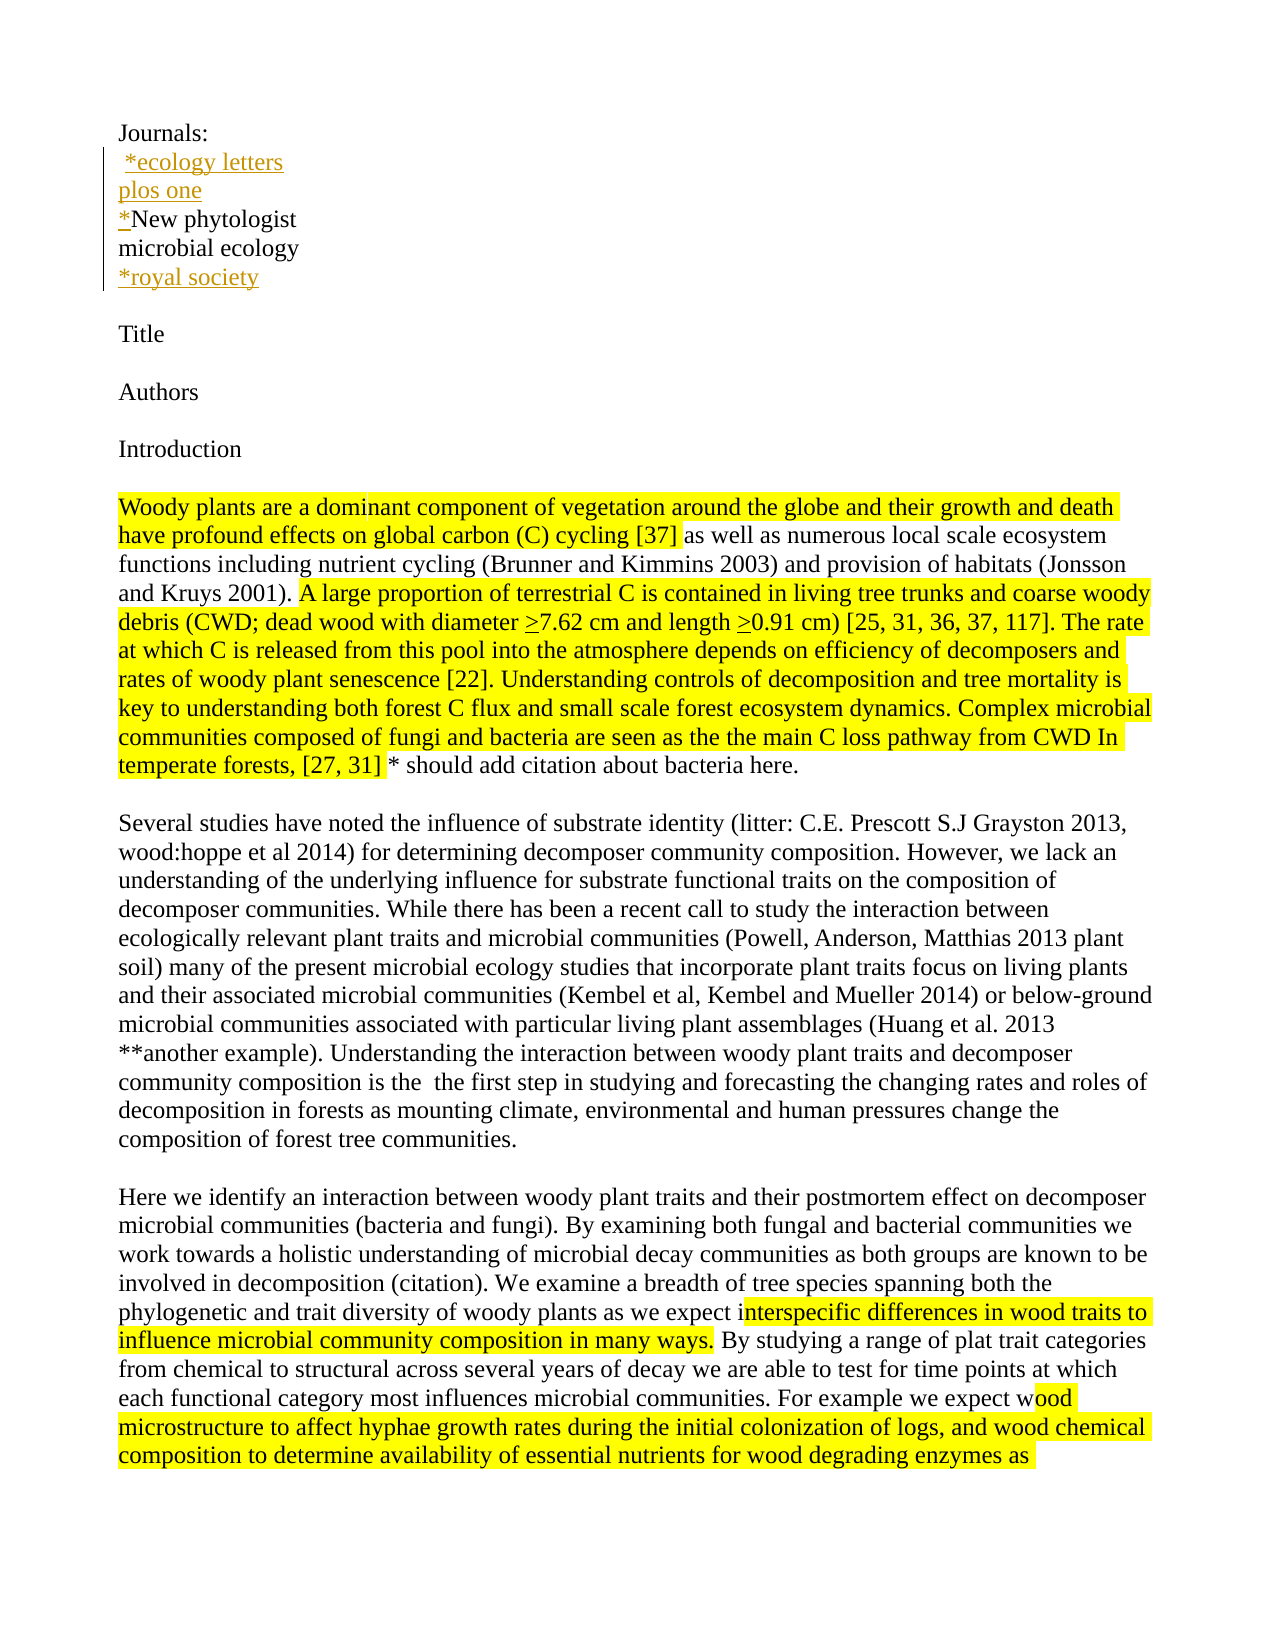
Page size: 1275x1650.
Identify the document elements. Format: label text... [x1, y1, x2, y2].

text Journals: [118, 118, 1157, 147]
text *ecology letters [118, 147, 1157, 176]
text microbial ecology [118, 233, 1157, 262]
text Several studies have noted the influence of substrate identity (litter: C.E. Prescott S.J Grayston 2013, wood:hoppe et al 2014) for determining decomposer community composition. However, we lack an understanding of the underlying influence for substrate functional traits on the composition of decomposer communities. While there has been a recent call to study the interaction between ecologically relevant plant traits and microbial communities (Powell, Anderson, Matthias 2013 plant soil) many of the present microbial ecology studies that incorporate plant traits focus on living plants and their associated microbial communities (Kembel et al, Kembel and Mueller 2014) or below-ground microbial communities associated with particular living plant assemblages (Huang et al. 2013 **another example). Understanding the interaction between woody plant traits and decomposer community composition is the the first step in studying and forecasting the changing rates and roles of decomposition in forests as mounting climate, environmental and human pressures change the composition of forest tree communities. [118, 808, 1157, 1153]
text Woody plants are a dominant component of vegetation around the globe and their growth and death have profound effects on global carbon (C) cycling [37] as well as numerous local scale ecosystem functions including nutrient cycling (Brunner and Kimmins 2003) and provision of habitats (Jonsson and Kruys 2001). A large proportion of terrestrial C is contained in living tree trunks and coarse woody debris (CWD; dead wood with diameter >7.62 cm and length >0.91 cm) [25, 31, 36, 37, 117]. The rate at which C is released from this pool into the atmosphere depends on efficiency of decomposers and rates of woody plant senescence [22]. Understanding controls of decomposition and tree mortality is key to understanding both forest C flux and small scale forest ecosystem dynamics. Complex microbial communities composed of fungi and bacteria are seen as the the main C loss pathway from CWD In temperate forests, [27, 31] * should add citation about bacteria here. [118, 492, 1157, 779]
text plos one*New phytologist [118, 176, 1157, 204]
text *royal society [118, 262, 1157, 291]
text Introduction [118, 434, 1157, 463]
text Authors [118, 377, 1157, 406]
text Here we identify an interaction between woody plant traits and their postmortem effect on decomposer microbial communities (bacteria and fungi). By examining both fungal and bacterial communities we work towards a holistic understanding of microbial decay communities as both groups are known to be involved in decomposition (citation). We examine a breadth of tree species spanning both the phylogenetic and trait diversity of woody plants as we expect interspecific differences in wood traits to influence microbial community composition in many ways. By studying a range of plat trait categories from chemical to structural across several years of decay we are able to test for time points at which each functional category most influences microbial communities. For example we expect wood microstructure to affect hyphae growth rates during the initial colonization of logs, and wood chemical composition to determine availability of essential nutrients for wood degrading enzymes as [118, 1182, 1157, 1469]
text Title [118, 319, 1157, 348]
